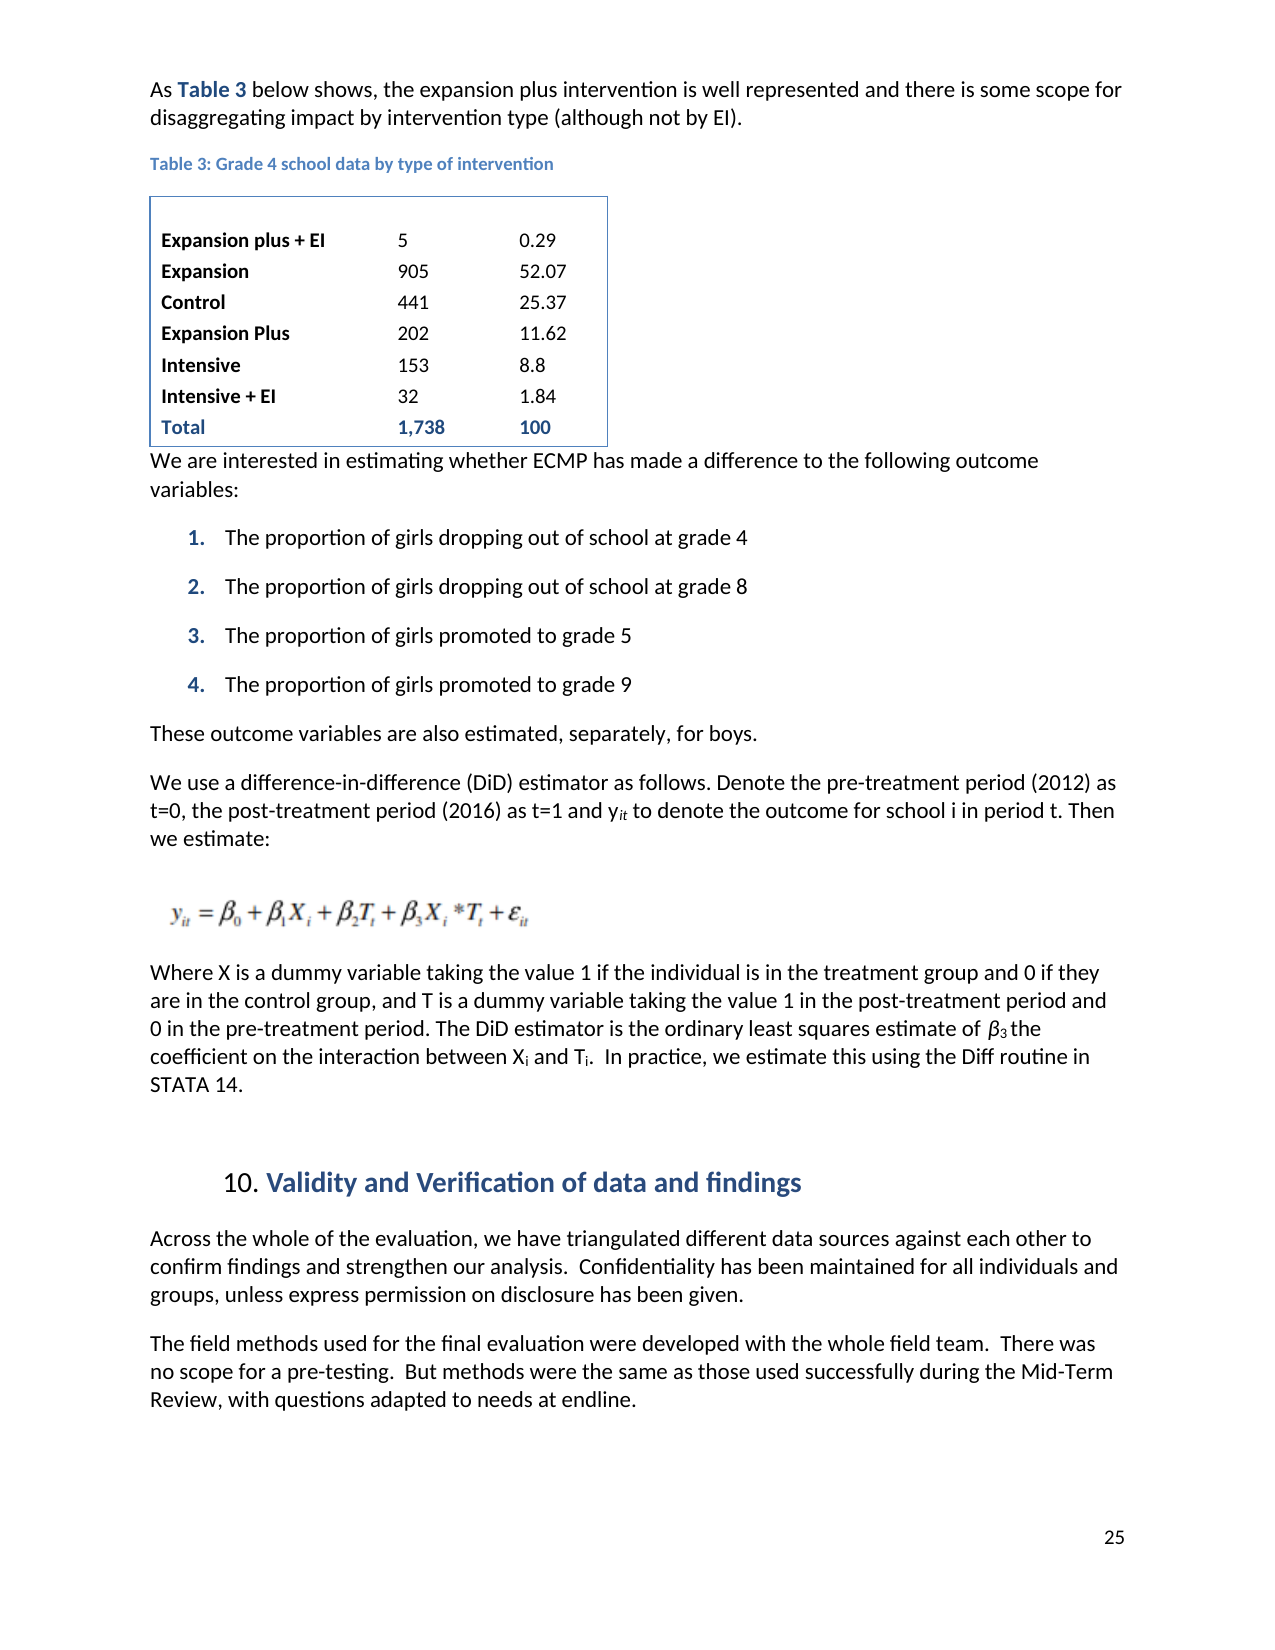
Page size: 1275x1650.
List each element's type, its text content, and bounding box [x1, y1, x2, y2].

table_cell Expansion Plus [151, 321, 386, 352]
text We are interested in estimating whether ECMP has made a difference to the following outcome variables: [150, 447, 1125, 503]
table_cell 441 [386, 289, 508, 321]
table_cell Expansion [151, 258, 386, 289]
table_cell 8.8 [508, 352, 607, 383]
table_cell 1,738 [386, 414, 508, 446]
list The proportion of girls dropping out of school at grade 8 [187, 572, 1125, 600]
text Table 3: Grade 4 school data by type of intervention [150, 152, 1125, 175]
table_cell 202 [386, 321, 508, 352]
table_cell Intensive + EI [151, 383, 386, 414]
text The field methods used for the final evaluation were developed with the whole field team. There was no scope for a pre-testing. But methods were the same as those used successfully during the Mid-Term Review, with questions adapted to needs at endline. [150, 1329, 1125, 1413]
subtitle Validity and Verification of data and findings [222, 1164, 1125, 1199]
table_cell 153 [386, 352, 508, 383]
table_cell 5 [386, 227, 508, 258]
list The proportion of girls promoted to grade 5 [187, 621, 1125, 649]
table_cell 905 [386, 258, 508, 289]
text We use a difference-in-difference (DiD) estimator as follows. Denote the pre-treatment period (2012) as t=0, the post-treatment period (2016) as t=1 and yit to denote the outcome for school i in period t. Then we estimate: [150, 768, 1125, 852]
table_cell 11.62 [508, 321, 607, 352]
table_cell Total [151, 414, 386, 446]
table_cell Expansion plus + EI [151, 227, 386, 258]
table_cell 100 [508, 414, 607, 446]
table_cell 25.37 [508, 289, 607, 321]
table_cell 32 [386, 383, 508, 414]
text These outcome variables are also estimated, separately, for boys. [150, 719, 1125, 747]
table_cell 0.29 [508, 227, 607, 258]
table_header % [508, 197, 607, 227]
table_cell 52.07 [508, 258, 607, 289]
table_cell Intensive [151, 352, 386, 383]
table_header Frequency [386, 197, 508, 227]
list The proportion of girls dropping out of school at grade 4 [187, 523, 1125, 552]
text As Table 3 below shows, the expansion plus intervention is well represented and there is some scope for disaggregating impact by intervention type (although not by EI). [150, 75, 1125, 131]
list The proportion of girls promoted to grade 9 [187, 670, 1125, 698]
table_header Intervention type [151, 197, 386, 227]
table_cell 1.84 [508, 383, 607, 414]
text Where X is a dummy variable taking the value 1 if the individual is in the treatment group and 0 if they are in the control group, and T is a dummy variable taking the value 1 in the post-treatment period and 0 in the pre-treatment period. The DiD estimator is the ordinary least squares estimate of β3 the coefficient on the interaction between Xi and Ti. In practice, we estimate this using the Diff routine in STATA 14. [150, 958, 1125, 1098]
text Across the whole of the evaluation, we have triangulated different data sources against each other to confirm findings and strengthen our analysis. Confidentiality has been maintained for all individuals and groups, unless express permission on disclosure has been given. [150, 1224, 1125, 1308]
table_cell Control [151, 289, 386, 321]
